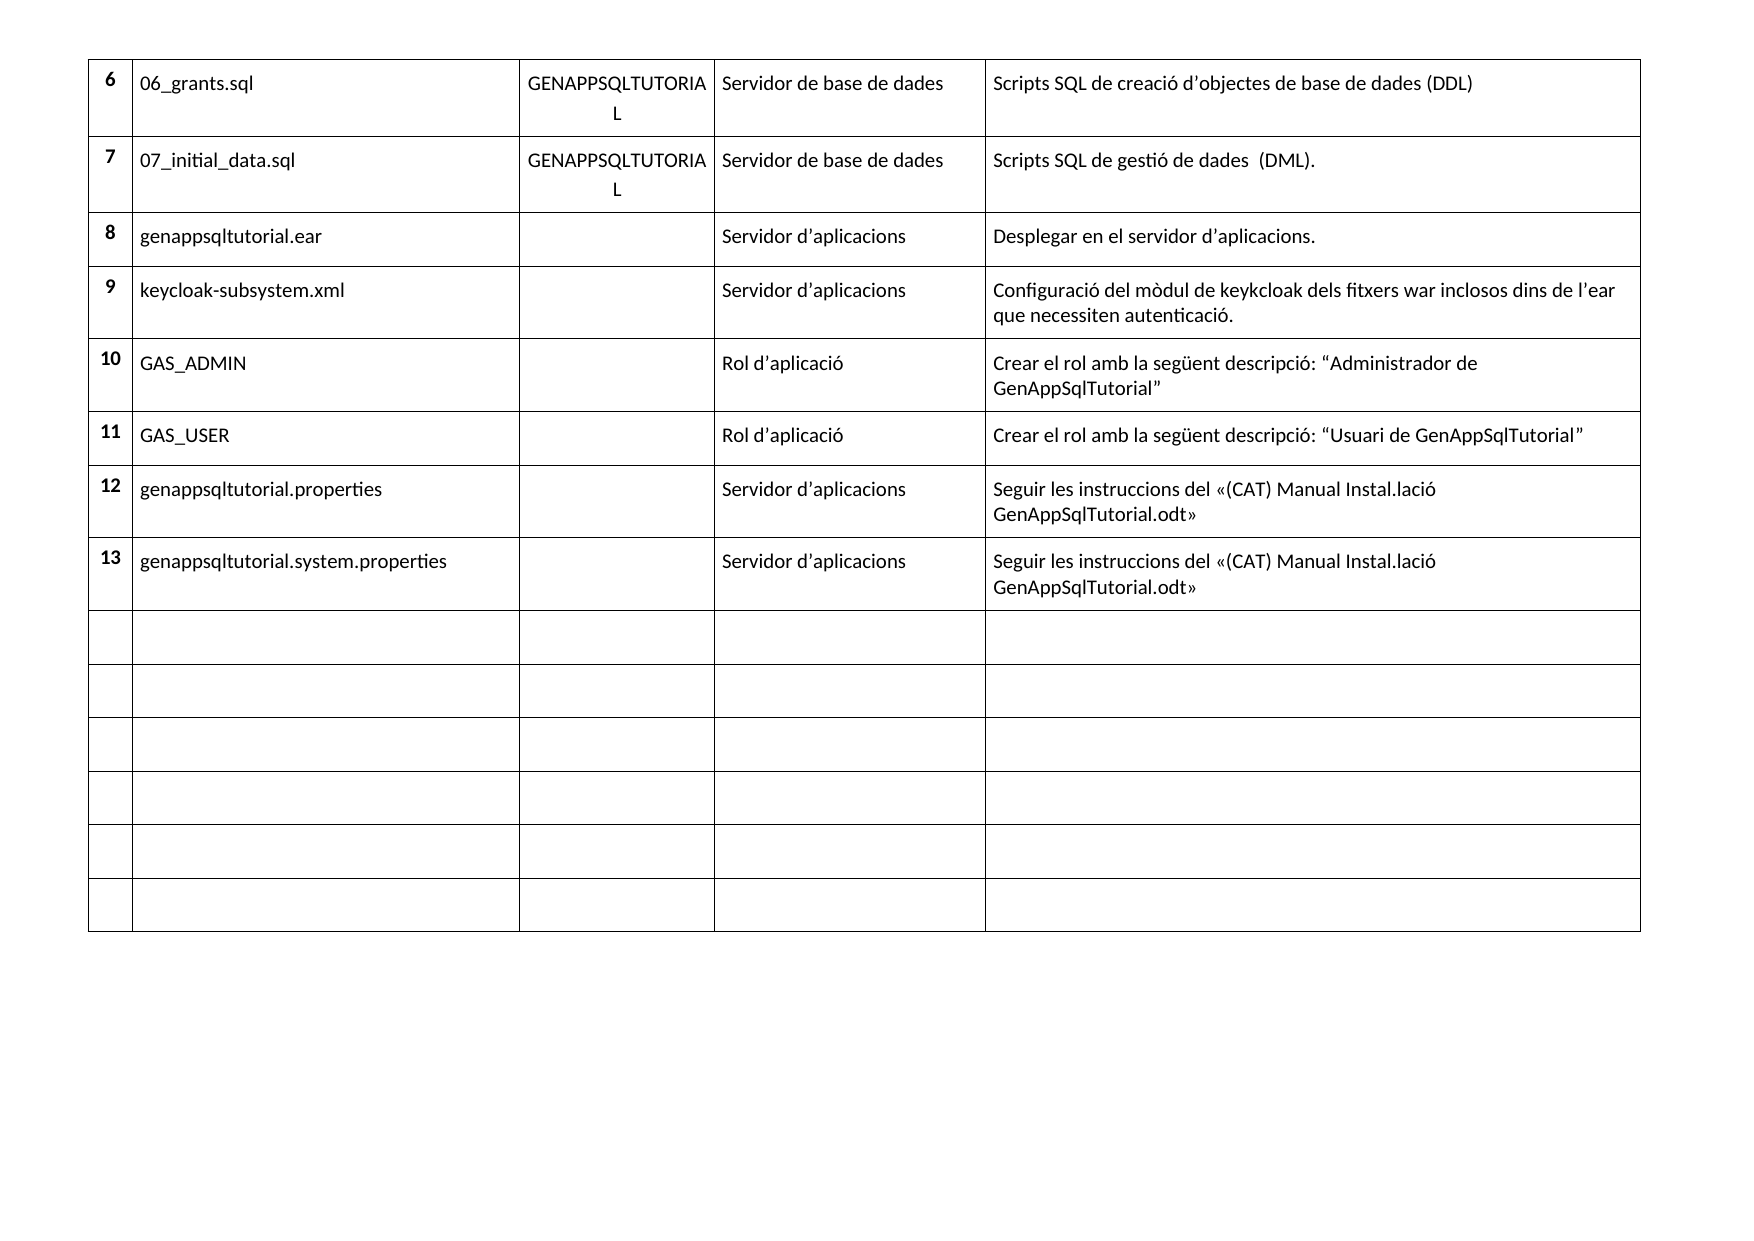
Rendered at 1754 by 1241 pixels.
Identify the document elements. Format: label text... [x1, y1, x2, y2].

table_cell genappsqltutorial.properties [133, 466, 519, 537]
table_cell [986, 718, 1640, 771]
table_cell [133, 772, 519, 824]
table_cell Desplegar en el servidor d’aplicacions. [986, 213, 1640, 266]
table_cell 13 [89, 538, 132, 610]
table_cell Seguir les instruccions del «(CAT) Manual Instal.lació GenAppSqlTutorial.odt» [986, 466, 1640, 537]
table_cell [133, 665, 519, 717]
table_cell [715, 772, 985, 824]
table_cell Servidor d’aplicacions [715, 213, 985, 266]
table_cell [133, 879, 519, 931]
table_cell 12 [89, 466, 132, 537]
table_cell Crear el rol amb la següent descripció: “Administrador de GenAppSqlTutorial” [986, 339, 1640, 411]
table_cell 11 [89, 412, 132, 464]
table_cell [520, 825, 714, 878]
table_cell [715, 825, 985, 878]
table_cell genappsqltutorial.ear [133, 213, 519, 266]
table_cell Servidor d’aplicacions [715, 267, 985, 338]
table_cell [133, 718, 519, 771]
table_cell [520, 538, 714, 610]
table_cell Scripts SQL de creació d’objectes de base de dades (DDL) [986, 60, 1640, 136]
table_cell [715, 665, 985, 717]
table_cell [520, 611, 714, 663]
table_cell GAS_USER [133, 412, 519, 464]
table_cell [89, 879, 132, 931]
table_cell Rol d’aplicació [715, 412, 985, 464]
table_cell [89, 825, 132, 878]
table_cell [520, 466, 714, 537]
table_cell [520, 718, 714, 771]
table_cell [520, 213, 714, 266]
table_cell 9 [89, 267, 132, 338]
table_cell [520, 772, 714, 824]
table_cell [133, 825, 519, 878]
table_cell [520, 665, 714, 717]
table_cell Servidor de base de dades [715, 137, 985, 212]
table_cell [133, 611, 519, 663]
table_cell 8 [89, 213, 132, 266]
table_cell keycloak-subsystem.xml [133, 267, 519, 338]
table_cell [89, 611, 132, 663]
table_cell 7 [89, 137, 132, 212]
table_cell 6 [89, 60, 132, 136]
table_cell 06_grants.sql [133, 60, 519, 136]
table_cell Scripts SQL de gestió de dades (DML). [986, 137, 1640, 212]
table_cell [520, 267, 714, 338]
table_cell GENAPPSQLTUTORIAL [520, 137, 714, 212]
table_cell 10 [89, 339, 132, 411]
table_cell [715, 611, 985, 663]
table_cell Seguir les instruccions del «(CAT) Manual Instal.lació GenAppSqlTutorial.odt» [986, 538, 1640, 610]
table_cell GAS_ADMIN [133, 339, 519, 411]
table_cell Servidor de base de dades [715, 60, 985, 136]
table_cell [986, 825, 1640, 878]
table_cell [986, 611, 1640, 663]
table_cell genappsqltutorial.system.properties [133, 538, 519, 610]
table_cell [89, 665, 132, 717]
table_cell GENAPPSQLTUTORIAL [520, 60, 714, 136]
table_cell [520, 339, 714, 411]
table_cell Configuració del mòdul de keykcloak dels fitxers war inclosos dins de l’ear que necessiten autenticació. [986, 267, 1640, 338]
table_cell [715, 718, 985, 771]
table_cell Crear el rol amb la següent descripció: “Usuari de GenAppSqlTutorial” [986, 412, 1640, 464]
table_cell [986, 665, 1640, 717]
table_cell 07_initial_data.sql [133, 137, 519, 212]
table_cell [89, 772, 132, 824]
table_cell [520, 412, 714, 464]
table_cell [520, 879, 714, 931]
table_cell Servidor d’aplicacions [715, 466, 985, 537]
table_cell Rol d’aplicació [715, 339, 985, 411]
table_cell [89, 718, 132, 771]
table_cell Servidor d’aplicacions [715, 538, 985, 610]
table_cell [715, 879, 985, 931]
table_cell [986, 772, 1640, 824]
table_cell [986, 879, 1640, 931]
